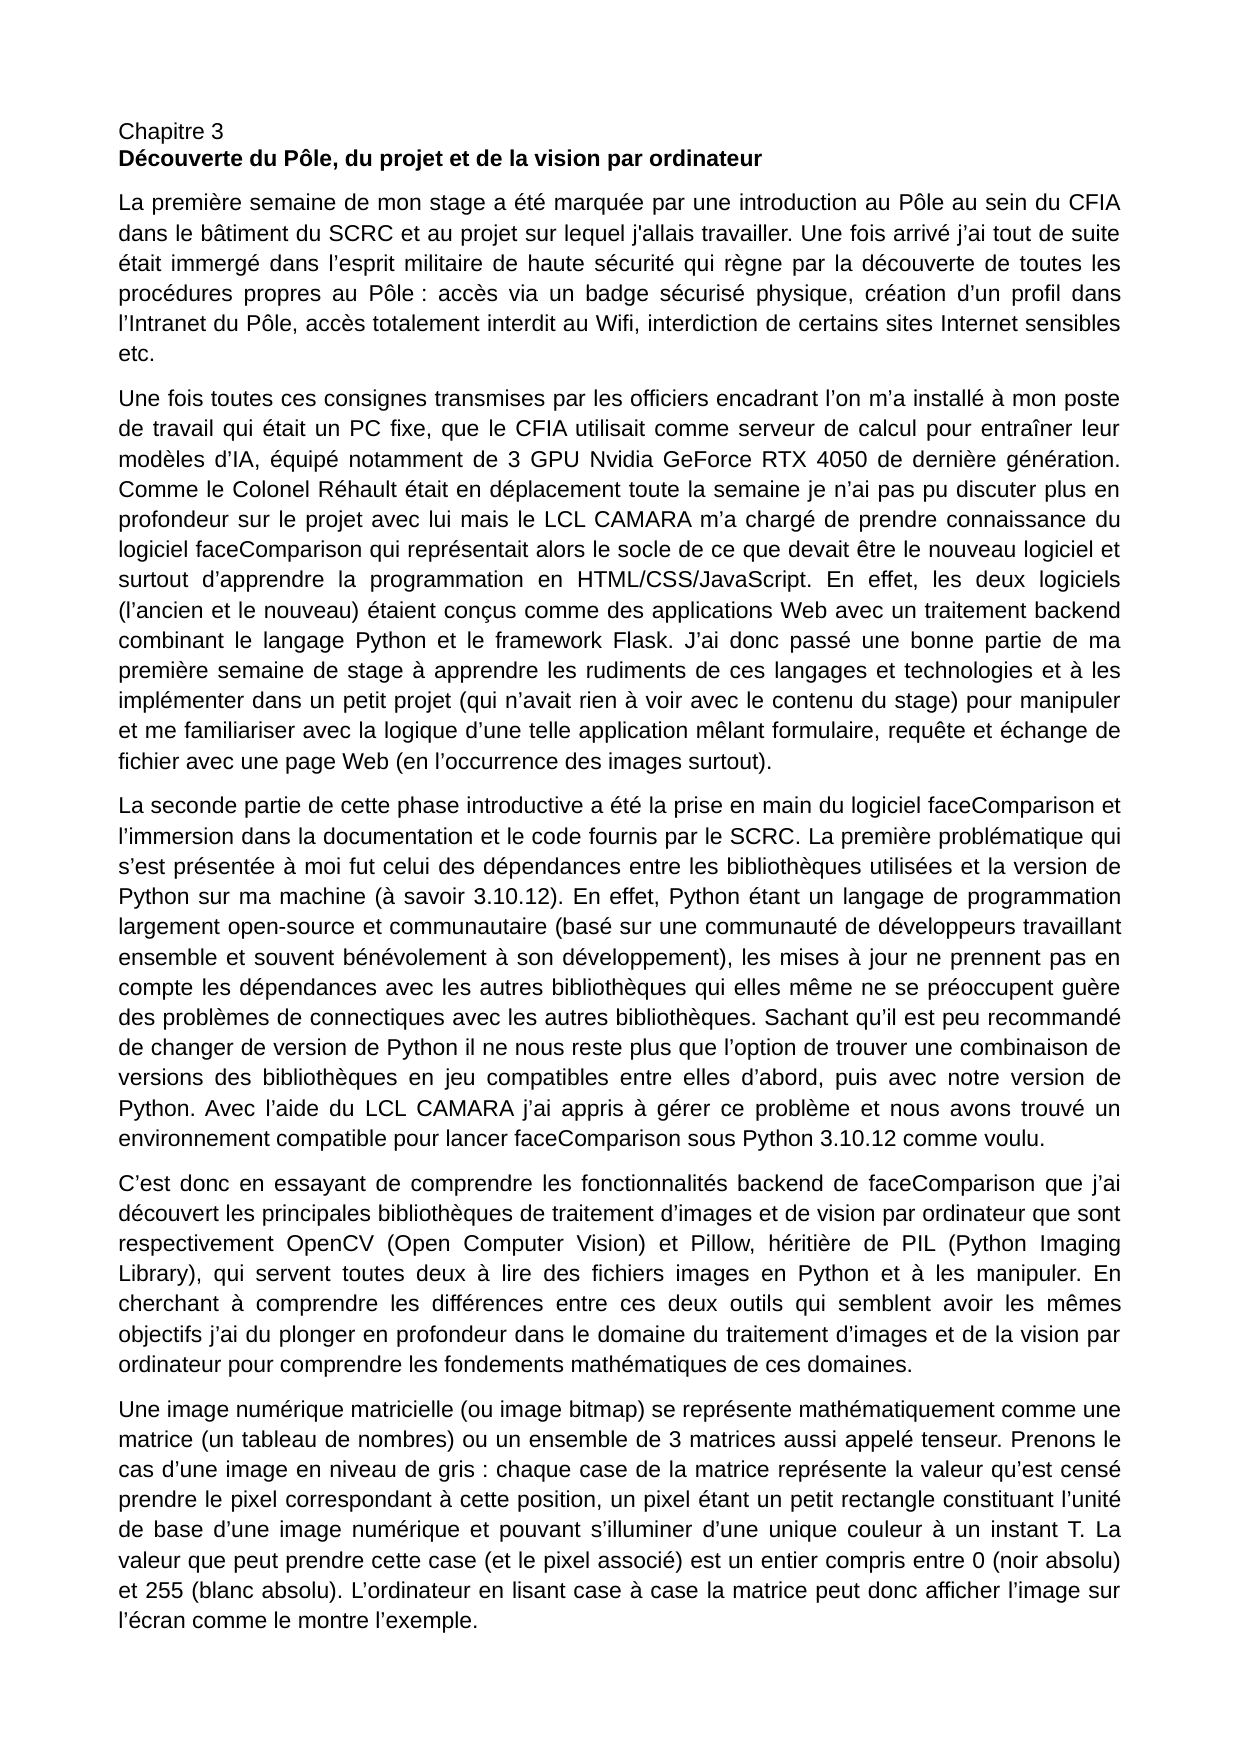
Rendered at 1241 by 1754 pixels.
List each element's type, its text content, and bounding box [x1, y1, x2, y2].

text Découverte du Pôle, du projet et de la vision par ordinateur [118, 144, 1122, 171]
text Chapitre 3 [118, 118, 1122, 144]
text Une fois toutes ces consignes transmises par les officiers encadrant l’on m’a installé à mon poste de travail qui était un PC fixe, que le CFIA utilisait comme serveur de calcul pour entraîner leur modèles d’IA, équipé notamment de 3 GPU Nvidia GeForce RTX 4050 de dernière génération. Comme le Colonel Réhault était en déplacement toute la semaine je n’ai pas pu discuter plus en profondeur sur le projet avec lui mais le LCL CAMARA m’a chargé de prendre connaissance du logiciel faceComparison qui représentait alors le socle de ce que devait être le nouveau logiciel et surtout d’apprendre la programmation en HTML/CSS/JavaScript. En effet, les deux logiciels (l’ancien et le nouveau) étaient conçus comme des applications Web avec un traitement backend combinant le langage Python et le framework Flask. J’ai donc passé une bonne partie de ma première semaine de stage à apprendre les rudiments de ces langages et technologies et à les implémenter dans un petit projet (qui n’avait rien à voir avec le contenu du stage) pour manipuler et me familiariser avec la logique d’une telle application mêlant formulaire, requête et échange de fichier avec une page Web (en l’occurrence des images surtout). [118, 385, 1122, 774]
text C’est donc en essayant de comprendre les fonctionnalités backend de faceComparison que j’ai découvert les principales bibliothèques de traitement d’images et de vision par ordinateur que sont respectivement OpenCV (Open Computer Vision) et Pillow, héritière de PIL (Python Imaging Library), qui servent toutes deux à lire des fichiers images en Python et à les manipuler. En cherchant à comprendre les différences entre ces deux outils qui semblent avoir les mêmes objectifs j’ai du plonger en profondeur dans le domaine du traitement d’images et de la vision par ordinateur pour comprendre les fondements mathématiques de ces domaines. [118, 1169, 1122, 1377]
text Une image numérique matricielle (ou image bitmap) se représente mathématiquement comme une matrice (un tableau de nombres) ou un ensemble de 3 matrices aussi appelé tenseur. Prenons le cas d’une image en niveau de gris : chaque case de la matrice représente la valeur qu’est censé prendre le pixel correspondant à cette position, un pixel étant un petit rectangle constituant l’unité de base d’une image numérique et pouvant s’illuminer d’une unique couleur à un instant T. La valeur que peut prendre cette case (et le pixel associé) est un entier compris entre 0 (noir absolu) et 255 (blanc absolu). L’ordinateur en lisant case à case la matrice peut donc afficher l’image sur l’écran comme le montre l’exemple. [118, 1396, 1122, 1633]
text La première semaine de mon stage a été marquée par une introduction au Pôle au sein du CFIA dans le bâtiment du SCRC et au projet sur lequel j'allais travailler. Une fois arrivé j’ai tout de suite était immergé dans l’esprit militaire de haute sécurité qui règne par la découverte de toutes les procédures propres au Pôle : accès via un badge sécurisé physique, création d’un profil dans l’Intranet du Pôle, accès totalement interdit au Wifi, interdiction de certains sites Internet sensibles etc. [118, 189, 1122, 367]
text La seconde partie de cette phase introductive a été la prise en main du logiciel faceComparison et l’immersion dans la documentation et le code fournis par le SCRC. La première problématique qui s’est présentée à moi fut celui des dépendances entre les bibliothèques utilisées et la version de Python sur ma machine (à savoir 3.10.12). En effet, Python étant un langage de programmation largement open-source et communautaire (basé sur une communauté de développeurs travaillant ensemble et souvent bénévolement à son développement), les mises à jour ne prennent pas en compte les dépendances avec les autres bibliothèques qui elles même ne se préoccupent guère des problèmes de connectiques avec les autres bibliothèques. Sachant qu’il est peu recommandé de changer de version de Python il ne nous reste plus que l’option de trouver une combinaison de versions des bibliothèques en jeu compatibles entre elles d’abord, puis avec notre version de Python. Avec l’aide du LCL CAMARA j’ai appris à gérer ce problème et nous avons trouvé un environnement compatible pour lancer faceComparison sous Python 3.10.12 comme voulu. [118, 792, 1122, 1151]
